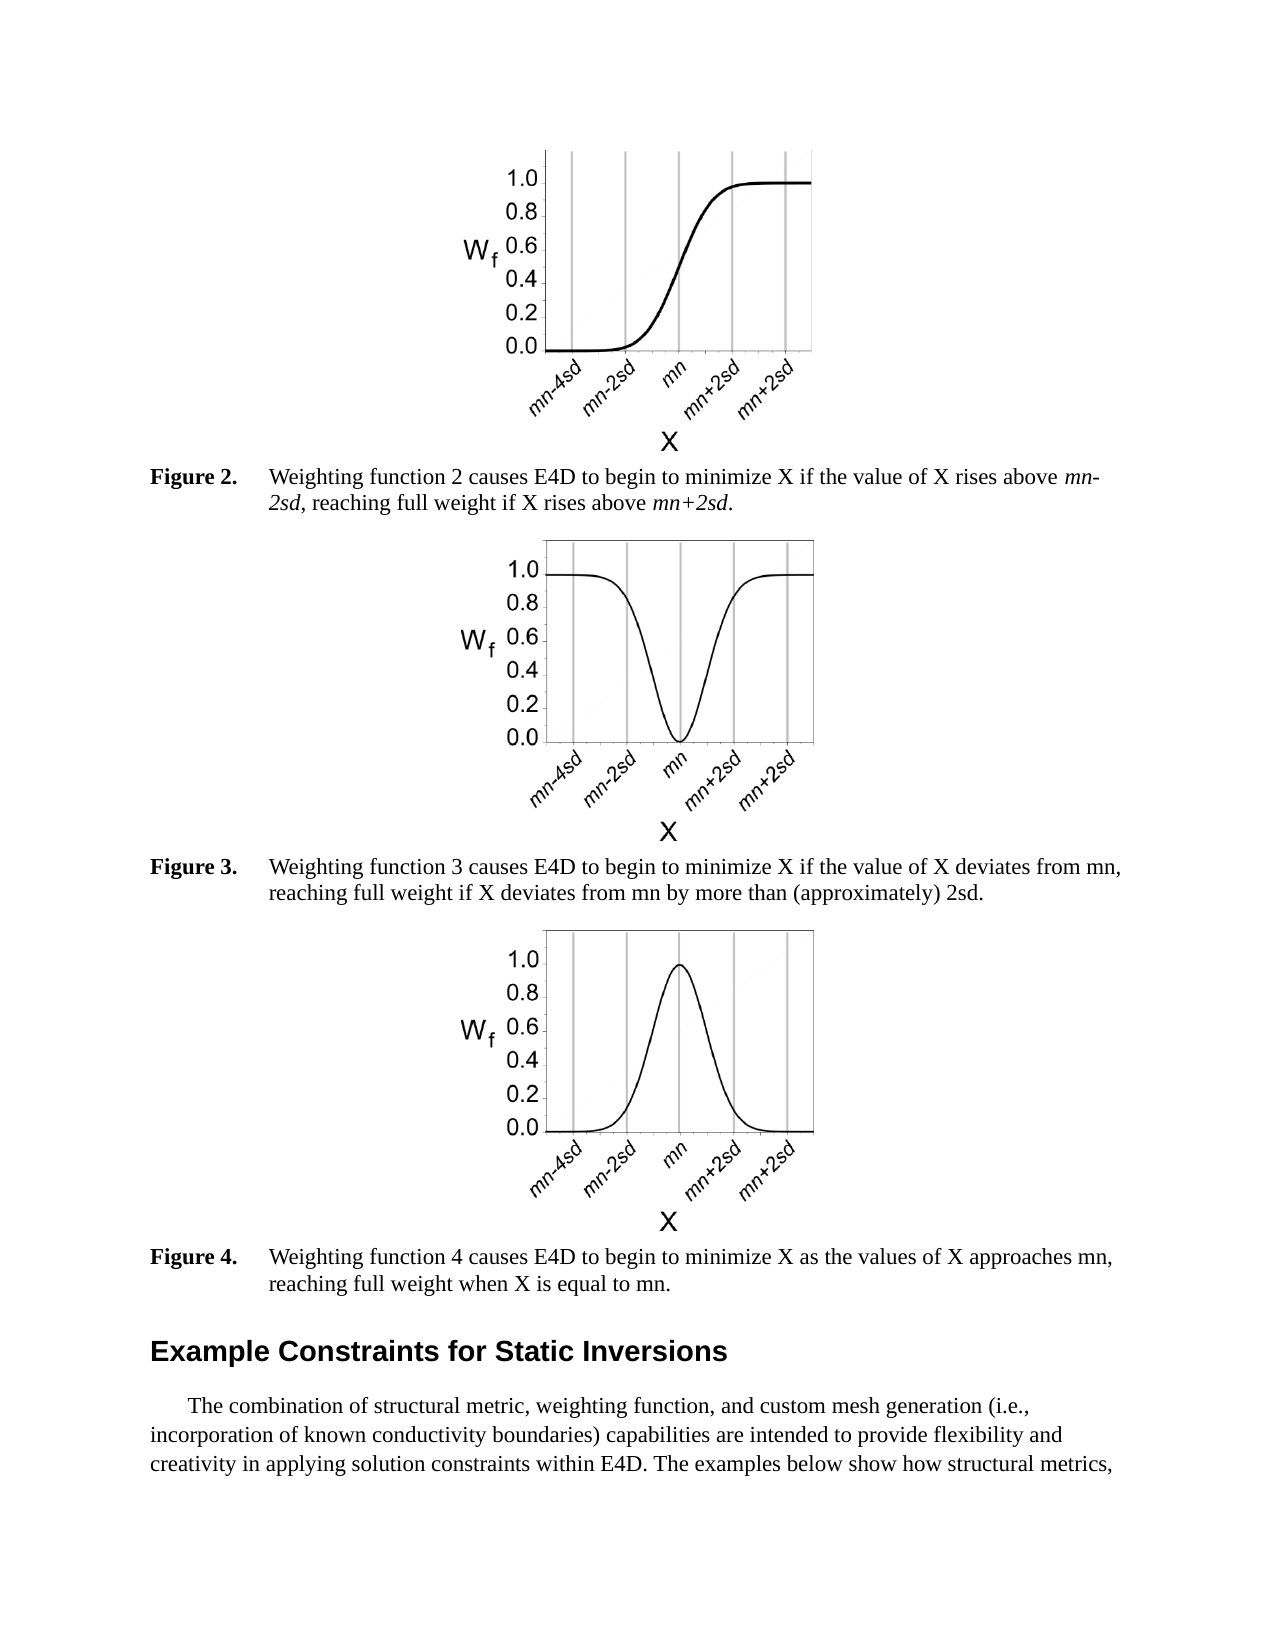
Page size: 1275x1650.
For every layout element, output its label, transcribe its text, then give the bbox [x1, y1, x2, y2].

text Figure 3. Weighting function 3 causes E4D to begin to minimize X if the value of X deviates from mn, reaching full weight if X deviates from mn by more than (approximately) 2sd. [150, 853, 1125, 906]
text The combination of structural metric, weighting function, and custom mesh generation (i.e., incorporation of known conductivity boundaries) capabilities are intended to provide flexibility and creativity in applying solution constraints within E4D. The examples below show how structural metrics, [150, 1392, 1125, 1476]
picture [463, 150, 812, 451]
text Figure 4. Weighting function 4 causes E4D to begin to minimize X as the values of X approaches mn, reaching full weight when X is equal to mn. [150, 1243, 1125, 1296]
subtitle Example Constraints for Static Inversions [150, 1333, 1125, 1367]
text Figure 2. Weighting function 2 causes E4D to begin to minimize X if the value of X rises above mn-2sd, reaching full weight if X rises above mn+2sd. [150, 463, 1125, 516]
picture [461, 540, 814, 841]
picture [461, 930, 814, 1231]
